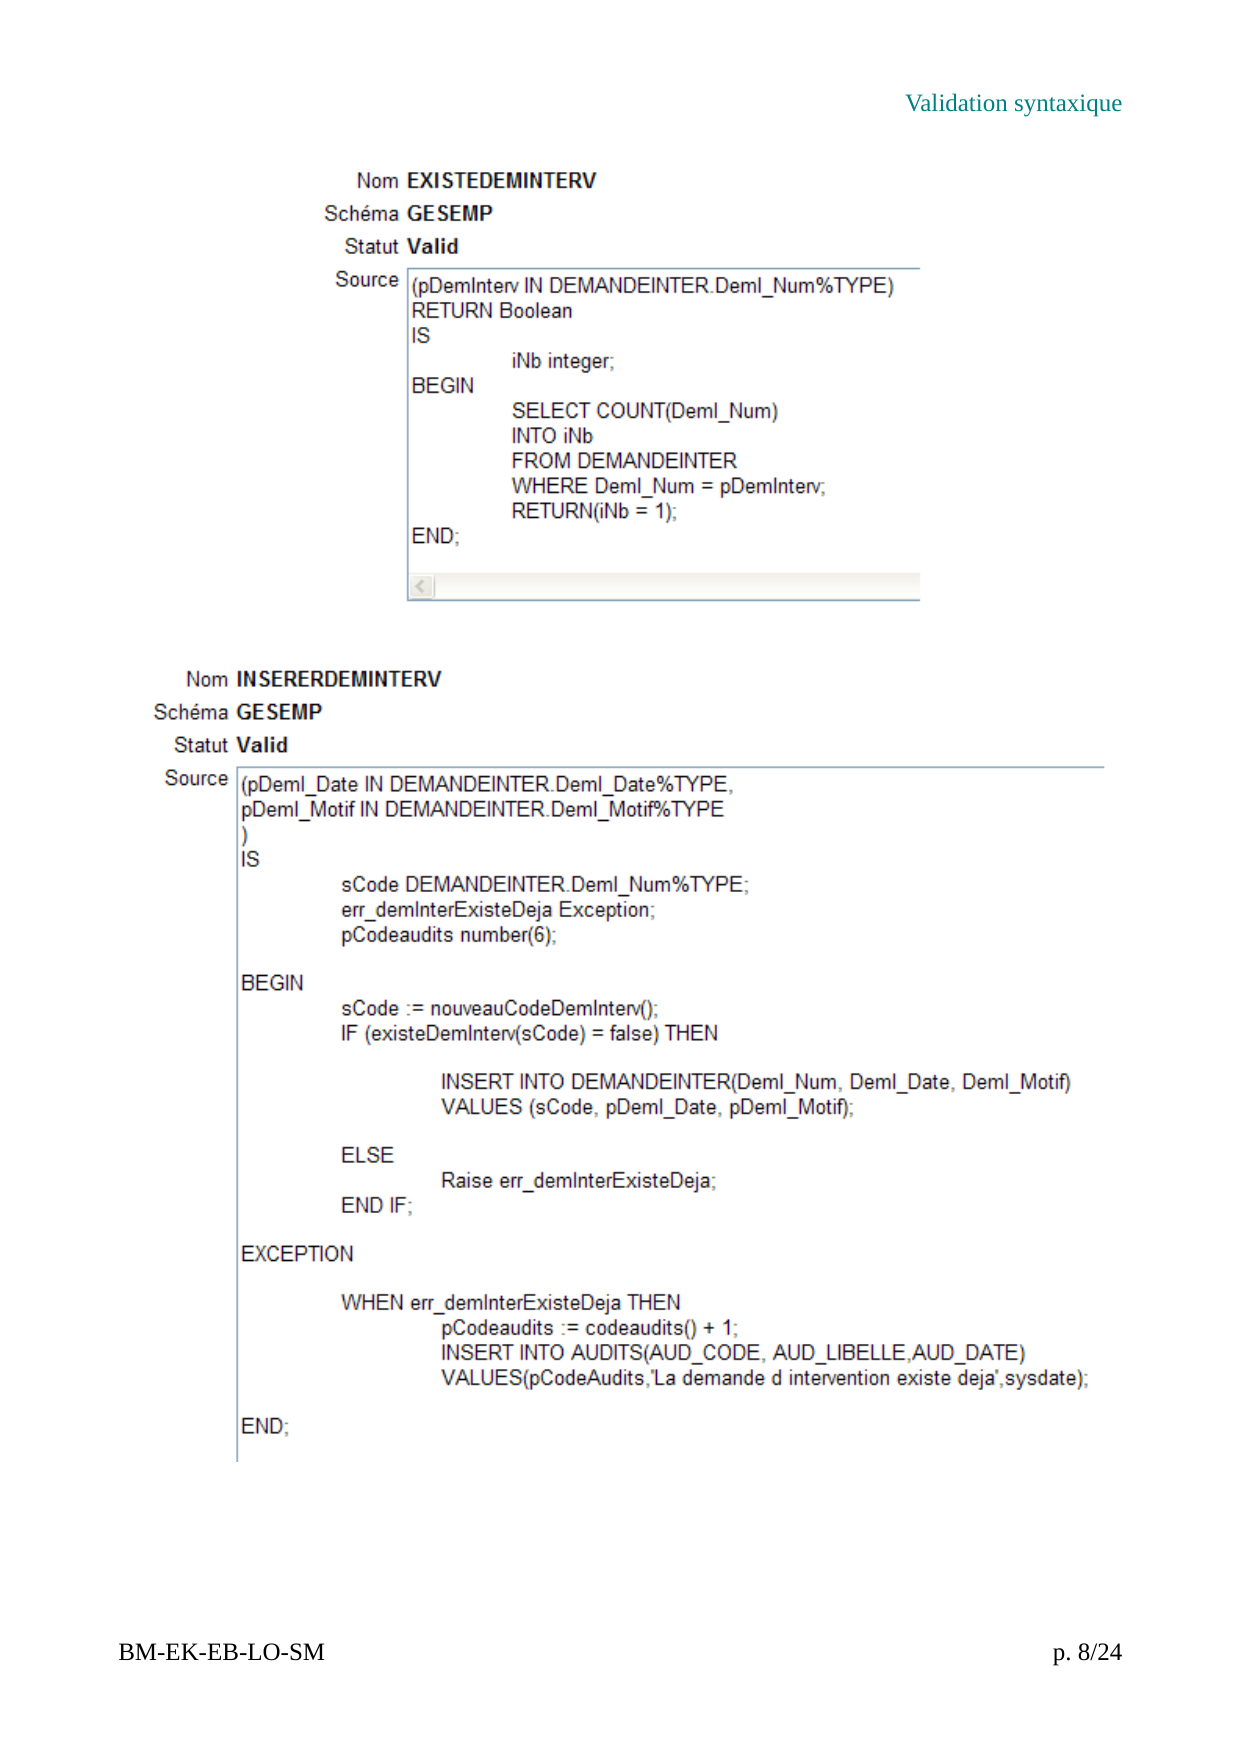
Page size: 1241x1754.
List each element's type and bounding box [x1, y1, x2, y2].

picture [135, 644, 1105, 1462]
picture [315, 146, 925, 603]
